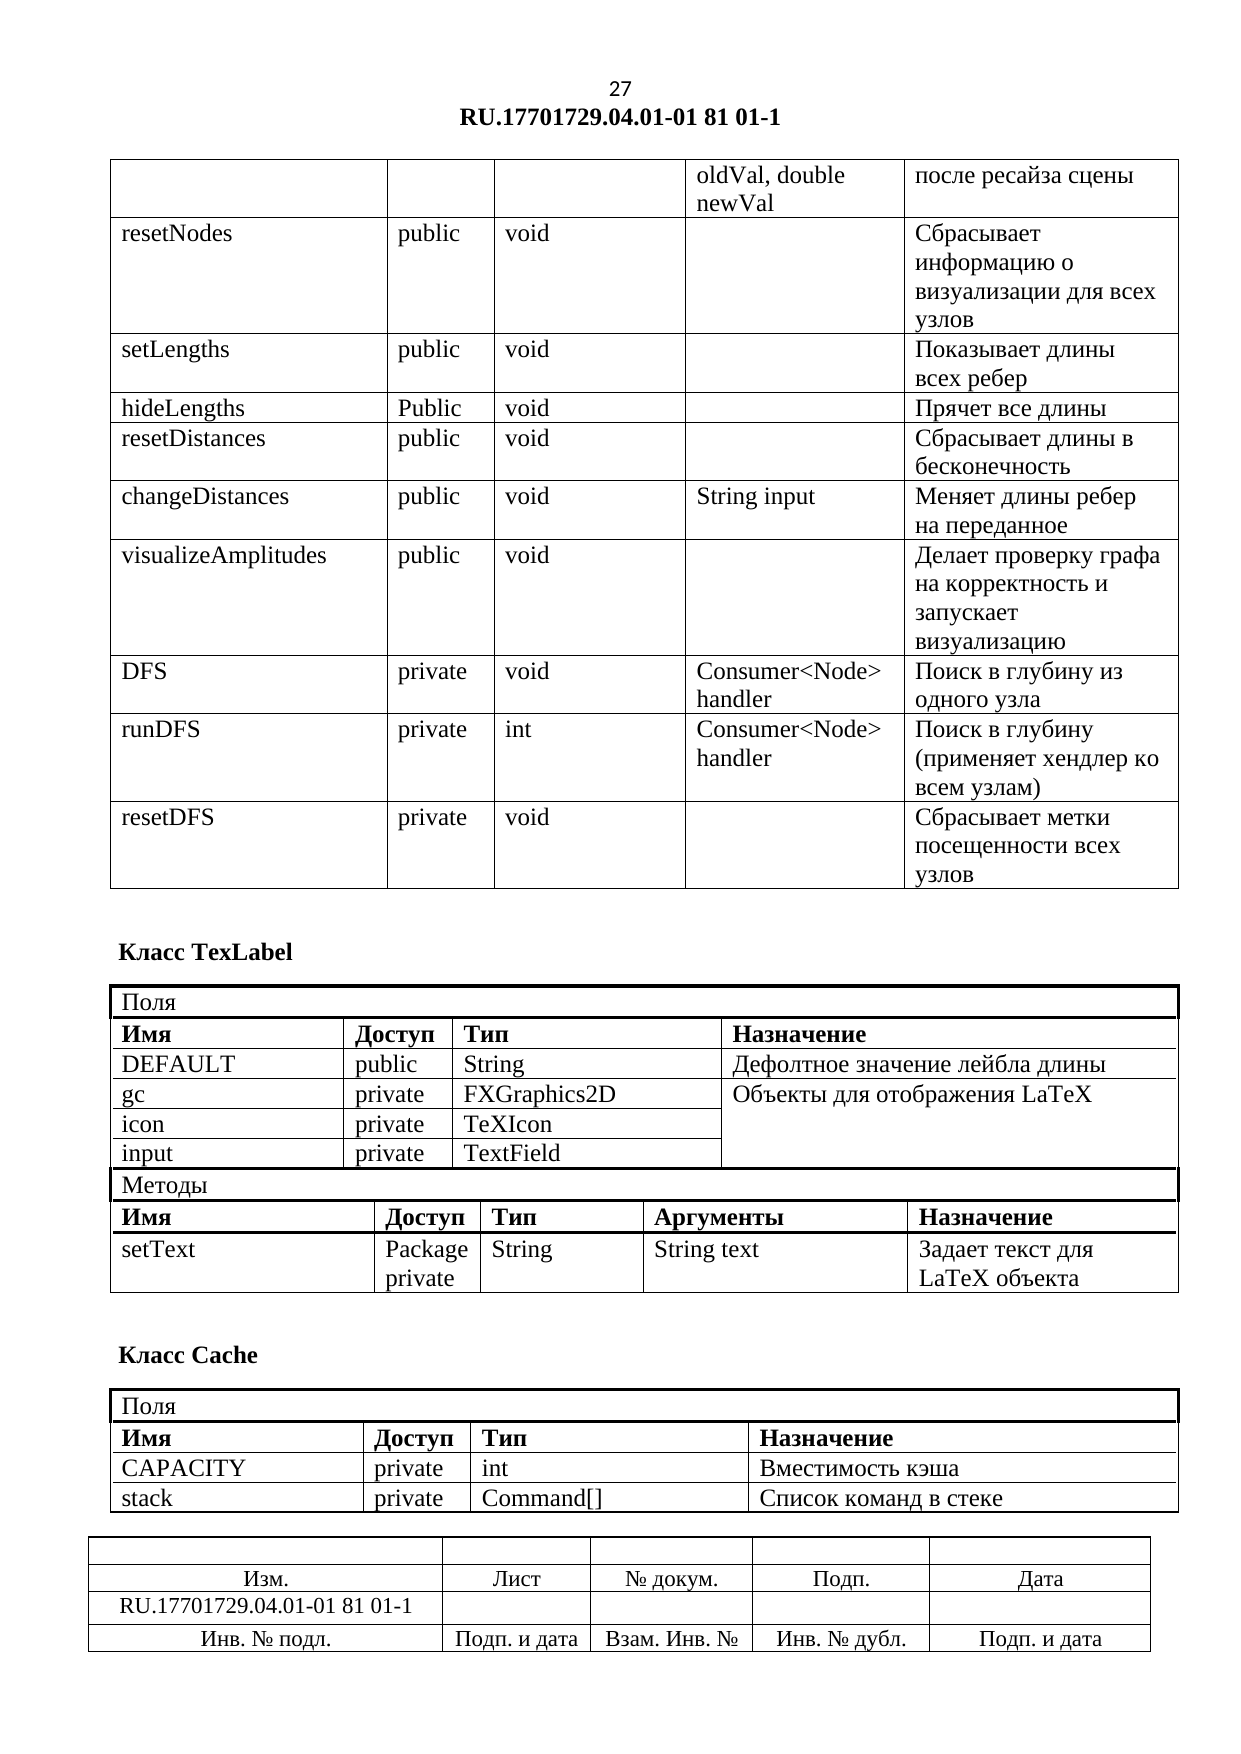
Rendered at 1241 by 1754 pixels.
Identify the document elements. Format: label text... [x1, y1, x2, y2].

table_cell [686, 540, 904, 655]
table_cell после ресайза сцены [905, 160, 1178, 217]
table_cell public [388, 481, 494, 539]
table_cell void [495, 540, 685, 655]
table_cell Public [388, 393, 494, 422]
table_cell runDFS [111, 714, 387, 801]
table_cell Имя [111, 1420, 363, 1452]
table_cell int [471, 1453, 748, 1482]
table_cell Доступ [344, 1019, 452, 1048]
table_cell Тип [453, 1019, 721, 1048]
table_cell [686, 423, 904, 480]
table_cell DFS [111, 656, 387, 713]
table_cell Назначение [908, 1199, 1178, 1231]
table_cell Назначение [749, 1420, 1178, 1452]
table_cell private [364, 1483, 470, 1511]
table_cell Список команд в стеке [749, 1482, 1178, 1511]
table_cell Поиск в глубину из одного узла [905, 656, 1178, 713]
table_cell [111, 160, 387, 217]
table_cell Задает текст для LaTeX объекта [908, 1231, 1178, 1292]
table_cell stack [111, 1482, 363, 1511]
table_cell FXGraphics2D [453, 1079, 721, 1108]
table_cell Назначение [722, 1016, 1178, 1048]
table_header Поля [112, 988, 1177, 1016]
table_cell String input [686, 481, 904, 539]
table_cell Делает проверку графа на корректность и запускает визуализацию [905, 540, 1178, 655]
table_cell input [111, 1138, 343, 1167]
table_cell [495, 160, 685, 217]
table_cell void [495, 218, 685, 333]
table_cell private [344, 1079, 452, 1108]
table_cell setLengths [111, 334, 387, 392]
table_cell DEFAULT [111, 1048, 343, 1078]
table_cell private [344, 1109, 452, 1137]
table_cell Поиск в глубину (применяет хендлер ко всем узлам) [905, 714, 1178, 801]
table_cell public [388, 334, 494, 392]
table_cell gc [111, 1078, 343, 1108]
table_cell Методы [112, 1167, 1177, 1199]
table_cell private [344, 1139, 452, 1167]
table_cell Имя [111, 1199, 374, 1231]
table_cell String text [644, 1234, 907, 1292]
table_cell resetDFS [111, 802, 387, 888]
table_cell setText [111, 1231, 374, 1292]
table_cell oldVal, double newVal [686, 160, 904, 217]
table_cell [388, 160, 494, 217]
text Класс Cache [118, 1340, 1181, 1369]
table_cell void [495, 656, 685, 713]
table_cell CAPACITY [111, 1452, 363, 1482]
table_cell Сбрасывает метки посещенности всех узлов [905, 802, 1178, 888]
table_cell public [388, 218, 494, 333]
table_cell TeXIcon [453, 1109, 721, 1137]
table_cell public [388, 423, 494, 480]
table_cell Тип [471, 1423, 748, 1452]
table_cell void [495, 481, 685, 539]
text Класс TexLabel [118, 937, 1181, 965]
table_cell [686, 218, 904, 333]
table_cell Consumer<Node> handler [686, 714, 904, 801]
table_cell Показывает длины всех ребер [905, 334, 1178, 392]
table_cell Имя [111, 1016, 343, 1048]
table_cell hideLengths [111, 393, 387, 422]
table_cell Сбрасывает информацию о визуализации для всех узлов [905, 218, 1178, 333]
table_header Поля [112, 1391, 1177, 1420]
table_cell private [364, 1453, 470, 1482]
table_cell TextField [453, 1139, 721, 1167]
table_cell Package private [375, 1234, 480, 1292]
table_cell Command[] [471, 1483, 748, 1511]
table_cell Аргументы [644, 1202, 907, 1231]
table_cell String [453, 1049, 721, 1078]
table_cell changeDistances [111, 481, 387, 539]
table_cell private [388, 656, 494, 713]
table_cell void [495, 334, 685, 392]
table_cell Дефолтное значение лейбла длины [722, 1048, 1178, 1078]
table_cell int [495, 714, 685, 801]
table_cell Вместимость кэша [749, 1452, 1178, 1482]
table_cell Меняет длины ребер на переданное [905, 481, 1178, 539]
table_cell Объекты для отображения LaTeX [722, 1078, 1178, 1167]
table_cell icon [111, 1108, 343, 1137]
table_cell public [388, 540, 494, 655]
table_cell public [344, 1049, 452, 1078]
table_cell Доступ [375, 1202, 480, 1231]
table_cell resetNodes [111, 218, 387, 333]
table_cell void [495, 423, 685, 480]
table_cell Тип [481, 1202, 643, 1231]
table_cell void [495, 802, 685, 888]
table_cell String [481, 1234, 643, 1292]
table_cell Consumer<Node> handler [686, 656, 904, 713]
table_cell Доступ [364, 1423, 470, 1452]
table_cell private [388, 802, 494, 888]
table_cell resetDistances [111, 423, 387, 480]
table_cell [686, 393, 904, 422]
table_cell [686, 802, 904, 888]
table_cell Прячет все длины [905, 393, 1178, 422]
table_cell void [495, 393, 685, 422]
table_cell private [388, 714, 494, 801]
table_cell [686, 334, 904, 392]
table_cell visualizeAmplitudes [111, 540, 387, 655]
table_cell Сбрасывает длины в бесконечность [905, 423, 1178, 480]
